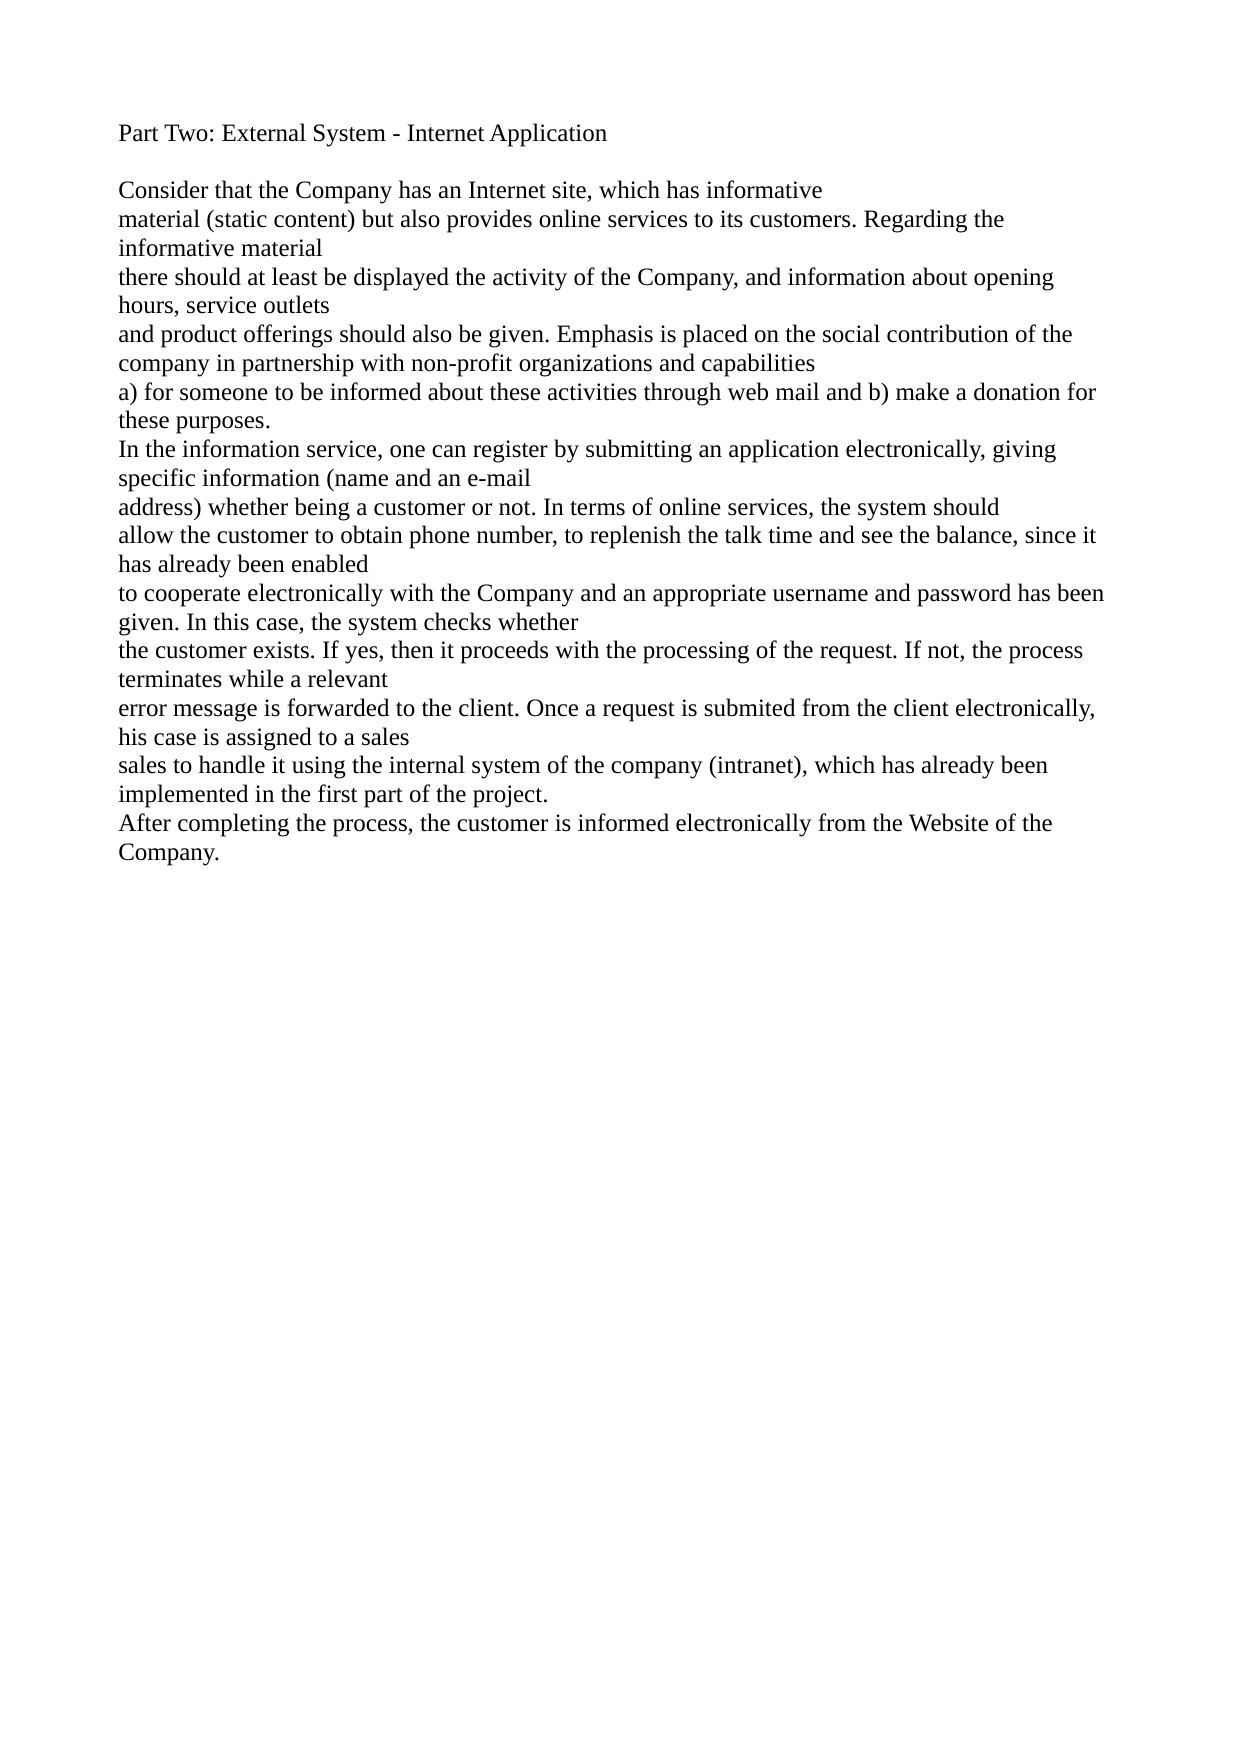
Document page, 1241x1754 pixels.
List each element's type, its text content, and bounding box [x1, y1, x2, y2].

text sales to handle it using the internal system of the company (intranet), which has already been implemented in the first part of the project. [118, 751, 1122, 808]
text a) for someone to be informed about these activities through web mail and b) make a donation for these purposes. [118, 377, 1122, 434]
text address) whether being a customer or not. In terms of online services, the system should [118, 492, 1122, 521]
text to cooperate electronically with the Company and an appropriate username and password has been given. In this case, the system checks whether [118, 578, 1122, 636]
text After completing the process, the customer is informed electronically from the Website of the Company. [118, 808, 1122, 866]
text and product offerings should also be given. Emphasis is placed on the social contribution of the company in partnership with non-profit organizations and capabilities [118, 319, 1122, 377]
text material (static content) but also provides online services to its customers. Regarding the informative material [118, 204, 1122, 262]
text allow the customer to obtain phone number, to replenish the talk time and see the balance, since it has already been enabled [118, 521, 1122, 578]
text the customer exists. If yes, then it proceeds with the processing of the request. If not, the process terminates while a relevant [118, 636, 1122, 693]
text error message is forwarded to the client. Once a request is submited from the client electronically, his case is assigned to a sales [118, 693, 1122, 751]
text there should at least be displayed the activity of the Company, and information about opening hours, service outlets [118, 262, 1122, 319]
text Part Two: External System - Internet Application [118, 118, 1122, 147]
text In the information service, one can register by submitting an application electronically, giving specific information (name and an e-mail [118, 434, 1122, 492]
text Consider that the Company has an Internet site, which has informative [118, 176, 1122, 204]
